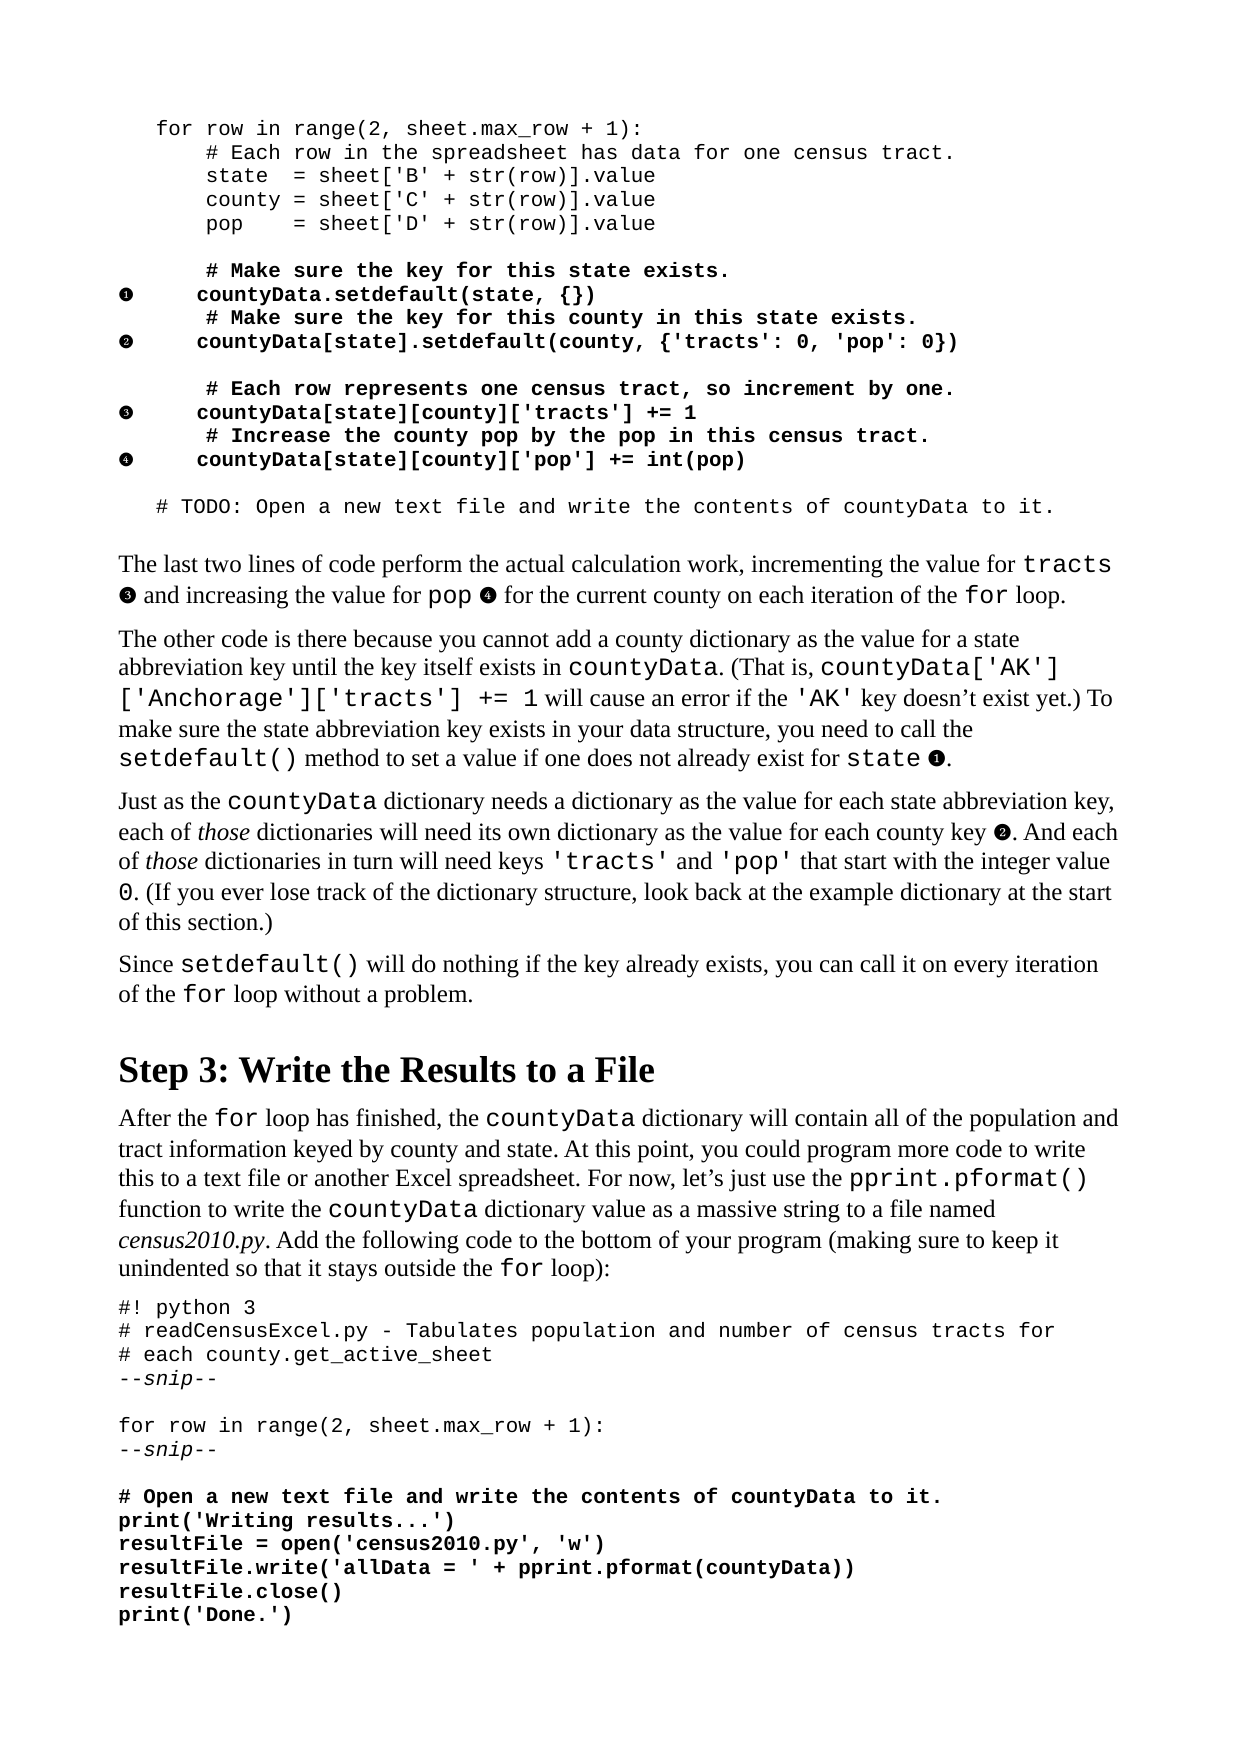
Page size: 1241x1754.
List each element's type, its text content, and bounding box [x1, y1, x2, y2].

text # TODO: Open a new text file and write the contents of countyData to it. [118, 496, 1122, 520]
text ❹ countyData[state][county]['pop'] += int(pop) [118, 449, 1122, 473]
text After the for loop has finished, the countyData dictionary will contain all of the population and tract information keyed by county and state. At this point, you could program more code to write this to a text file or another Excel spreadsheet. For now, let’s just use the pprint.pformat() function to write the countyData dictionary value as a massive string to a file named census2010.py. Add the following code to the bottom of your program (making sure to keep it unindented so that it stays outside the for loop): [118, 1103, 1122, 1284]
text resultFile.write('allData = ' + pprint.pformat(countyData)) [118, 1557, 1122, 1581]
text # each county.get_active_sheet [118, 1344, 1122, 1368]
text # Open a new text file and write the contents of countyData to it. [118, 1486, 1122, 1510]
text # Make sure the key for this county in this state exists. [118, 307, 1122, 331]
text resultFile.close() [118, 1581, 1122, 1604]
text --snip-- [118, 1368, 1122, 1391]
text for row in range(2, sheet.max_row + 1): [118, 118, 1122, 142]
text #! python 3 [118, 1297, 1122, 1321]
text print('Done.') [118, 1604, 1122, 1628]
text # readCensusExcel.py - Tabulates population and number of census tracts for [118, 1321, 1122, 1344]
text Since setdefault() will do nothing if the key already exists, you can call it on every iteration of the for loop without a problem. [118, 949, 1122, 1010]
text ❷ countyData[state].setdefault(county, {'tracts': 0, 'pop': 0}) [118, 331, 1122, 354]
text # Each row represents one census tract, so increment by one. [118, 378, 1122, 402]
text print('Writing results...') [118, 1510, 1122, 1533]
text state = sheet['B' + str(row)].value [118, 165, 1122, 189]
text # Each row in the spreadsheet has data for one census tract. [118, 142, 1122, 165]
text resultFile = open('census2010.py', 'w') [118, 1533, 1122, 1557]
text --snip-- [118, 1439, 1122, 1462]
text ❶ countyData.setdefault(state, {}) [118, 284, 1122, 307]
subtitle Step 3: Write the Results to a File [118, 1048, 1122, 1091]
text for row in range(2, sheet.max_row + 1): [118, 1415, 1122, 1439]
text county = sheet['C' + str(row)].value [118, 189, 1122, 213]
text # Increase the county pop by the pop in this census tract. [118, 426, 1122, 449]
text The other code is there because you cannot add a county dictionary as the value for a state abbreviation key until the key itself exists in countyData. (That is, countyData['AK']['Anchorage']['tracts'] += 1 will cause an error if the 'AK' key doesn’t exist yet.) To make sure the state abbreviation key exists in your data structure, you need to call the setdefault() method to set a value if one does not already exist for state ❶. [118, 624, 1122, 774]
text # Make sure the key for this state exists. [118, 260, 1122, 284]
text The last two lines of code perform the actual calculation work, incrementing the value for tracts ❸ and increasing the value for pop ❹ for the current county on each iteration of the for loop. [118, 549, 1122, 611]
text pop = sheet['D' + str(row)].value [118, 213, 1122, 236]
text ❸ countyData[state][county]['tracts'] += 1 [118, 402, 1122, 426]
text Just as the countyData dictionary needs a dictionary as the value for each state abbreviation key, each of those dictionaries will need its own dictionary as the value for each county key ❷. And each of those dictionaries in turn will need keys 'tracts' and 'pop' that start with the integer value 0. (If you ever lose track of the dictionary structure, look back at the example dictionary at the start of this section.) [118, 786, 1122, 936]
